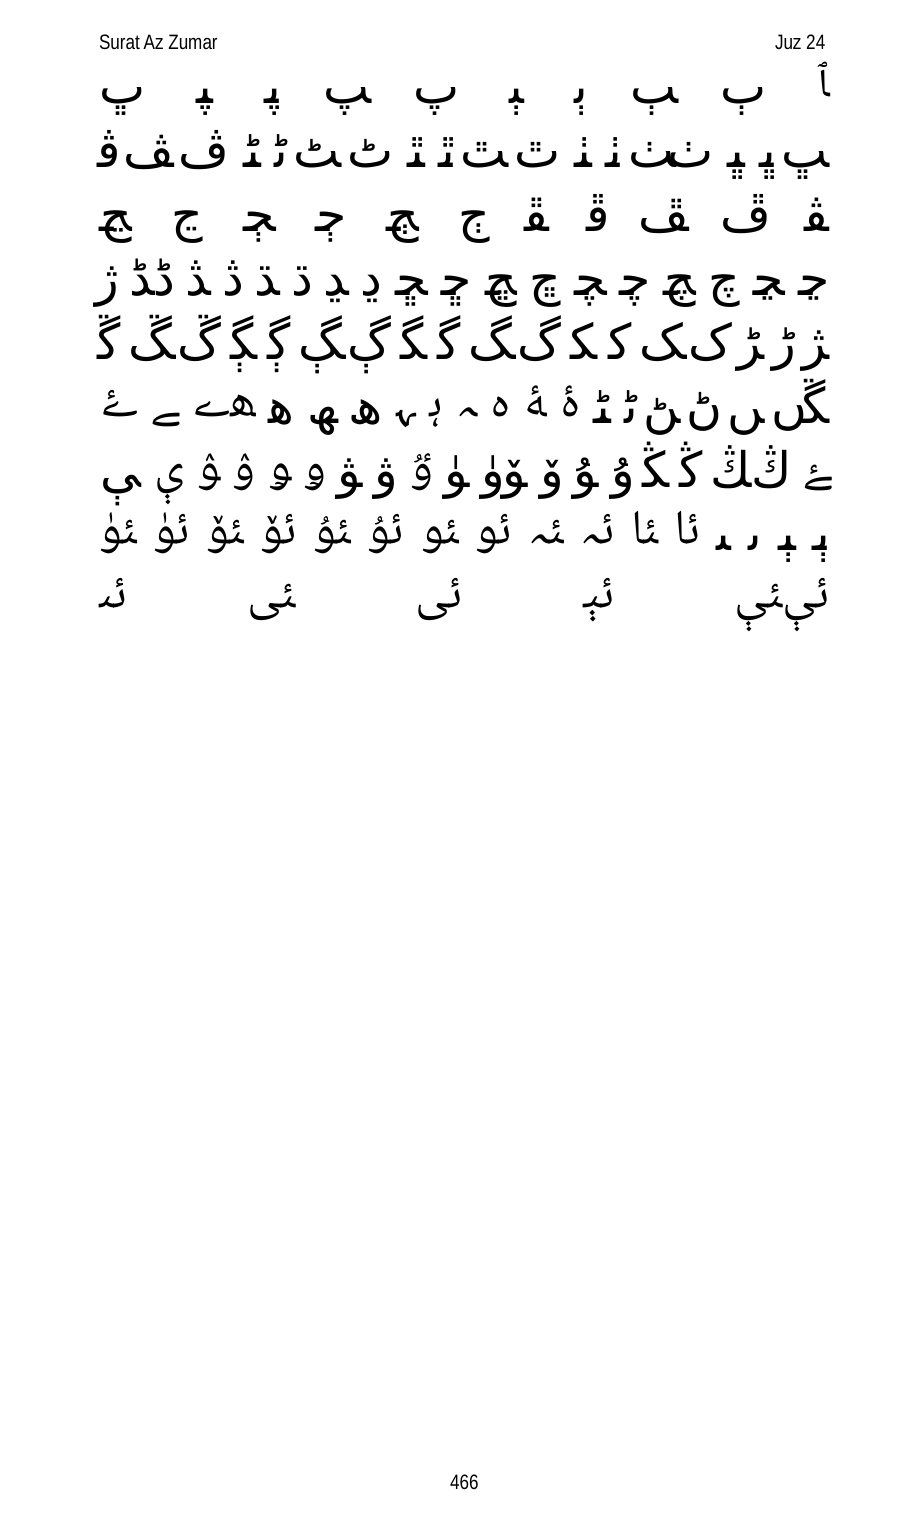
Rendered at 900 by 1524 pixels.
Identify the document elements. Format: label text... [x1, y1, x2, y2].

text ﭛ ﭜ ﭝ ﭞﭟ ﭠ ﭡ ﭢ ﭣ ﭤ ﭥ ﭦ ﭧ ﭨ ﭩ ﭪ ﭫ ﭬ ﭭ ﭮ ﭯ ﭰ ﭱ ﭲ ﭳ ﭴ ﭵ ﭶ ﭷ [99, 124, 829, 252]
text ﮝﮞ ﮟ ﮠ ﮡ ﮢ ﮣ ﮤ ﮥ ﮦ ﮧ ﮨ ﮩ ﮪ ﮫ ﮬ ﮭﮮ ﮯ ﮰ ﮱ ﯓ ﯔ ﯕ ﯖ ﯗ ﯘ ﯙ ﯚﯛ ﯜ ﯝ ﯞ ﯟ ﯠ ﯡ ﯢ ﯣ ﯤ ﯥ ﯦ ﯧ ﯨ ﯩ ﯪ ﯫ ﯬ ﯭ ﯮ ﯯ ﯰ ﯱ ﯲ ﯳ ﯴ ﯵ ﯶﯷ ﯸ ﯹ ﯺ ﯻ [99, 379, 829, 635]
text ﭸ ﭹ ﭺ ﭻ ﭼ ﭽ ﭾ ﭿ ﮀ ﮁ ﮂ ﮃ ﮄ ﮅ ﮆ ﮇ ﮈﮉ ﮊ ﮋ ﮌ ﮍ ﮎ ﮏ ﮐ ﮑ ﮒ ﮓ ﮔ ﮕ ﮖ ﮗ ﮘ ﮙ ﮚ ﮛ ﮜ [99, 252, 829, 379]
text ﭑ ﭒ ﭓ ﭔ ﭕ ﭖ ﭗ ﭘ ﭙ ﭚ [99, 60, 829, 124]
